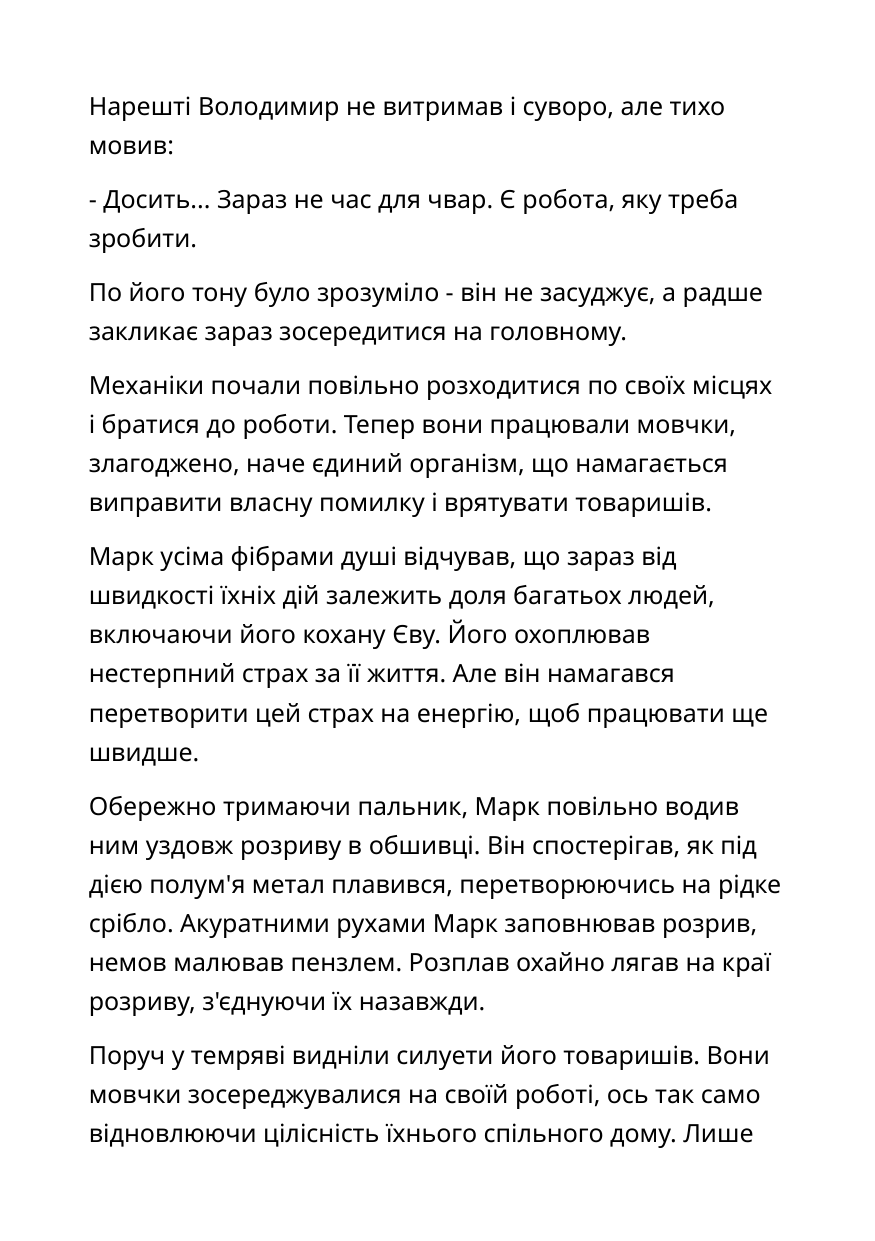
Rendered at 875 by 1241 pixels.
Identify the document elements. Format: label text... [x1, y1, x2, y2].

text - Досить... Зараз не час для чвар. Є робота, яку треба зробити. [88, 181, 786, 255]
text Нарешті Володимир не витримав і суворо, але тихо мовив: [88, 88, 786, 162]
text Поруч у темряві видніли силуети його товаришів. Вони мовчки зосереджувалися на своїй роботі, ось так само відновлюючи цілісність їхнього спільного дому. Лише [88, 1038, 786, 1150]
text Обережно тримаючи пальник, Марк повільно водив ним уздовж розриву в обшивці. Він спостерігав, як під дією полум'я метал плавився, перетворюючись на рідке срібло. Акуратними рухами Марк заповнював розрив, немов малював пензлем. Розплав охайно лягав на краї розриву, з'єднуючи їх назавжди. [88, 788, 786, 1018]
text Марк усіма фібрами душі відчував, що зараз від швидкості їхніх дій залежить доля багатьох людей, включаючи його кохану Єву. Його охоплював нестерпний страх за її життя. Але він намагався перетворити цей страх на енергію, щоб працювати ще швидше. [88, 538, 786, 768]
text Механіки почали повільно рoзходитися по своїх місцях і братися до роботи. Тепер вони працювали мовчки, злагоджено, наче єдиний організм, що намагається виправити власну помилку і врятувати товаришів. [88, 367, 786, 519]
text По його тону було зрозуміло - він не засуджує, а радше закликає зараз зосередитися на головному. [88, 274, 786, 348]
